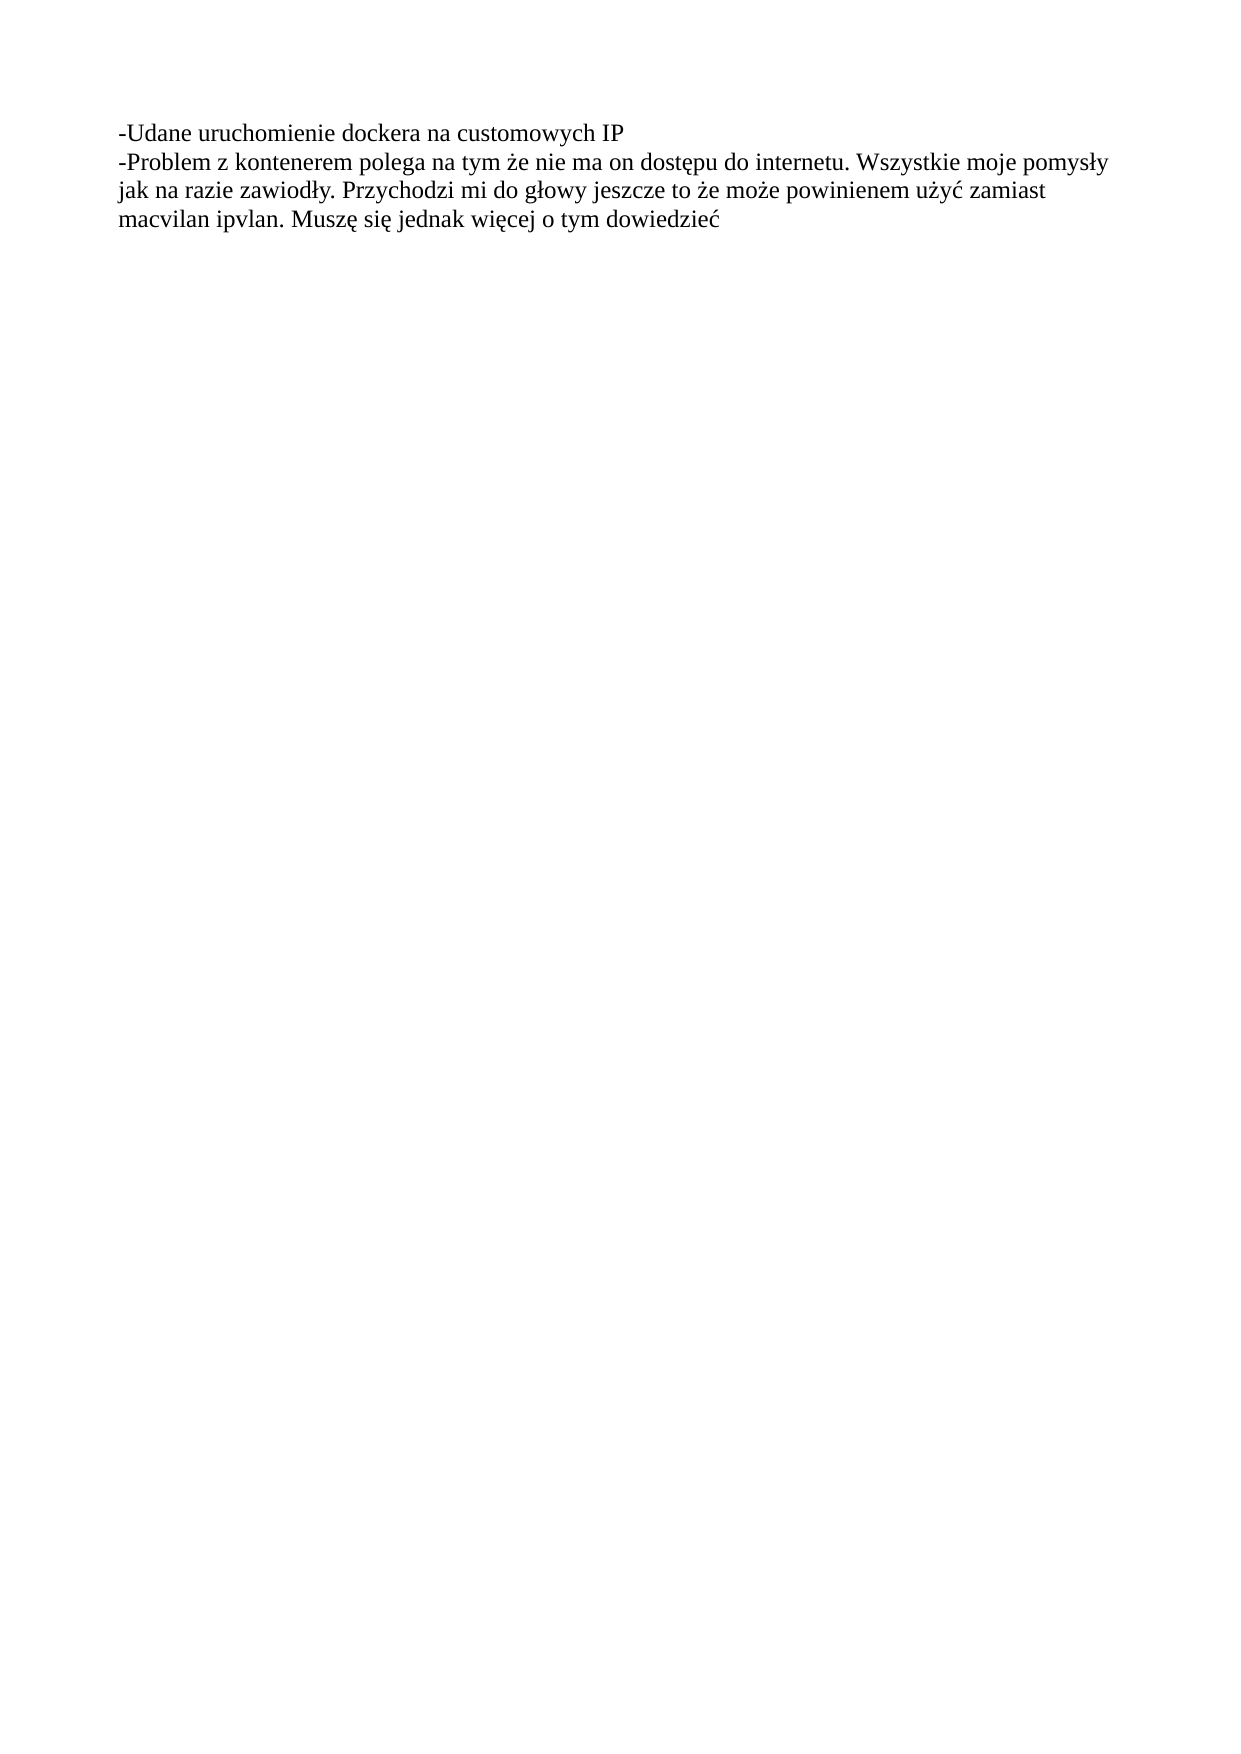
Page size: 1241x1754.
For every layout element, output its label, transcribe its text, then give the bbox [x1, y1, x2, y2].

text -Udane uruchomienie dockera na customowych IP [118, 118, 1122, 147]
text -Problem z kontenerem polega na tym że nie ma on dostępu do internetu. Wszystkie moje pomysły jak na razie zawiodły. Przychodzi mi do głowy jeszcze to że może powinienem użyć zamiast macvilan ipvlan. Muszę się jednak więcej o tym dowiedzieć [118, 147, 1122, 233]
